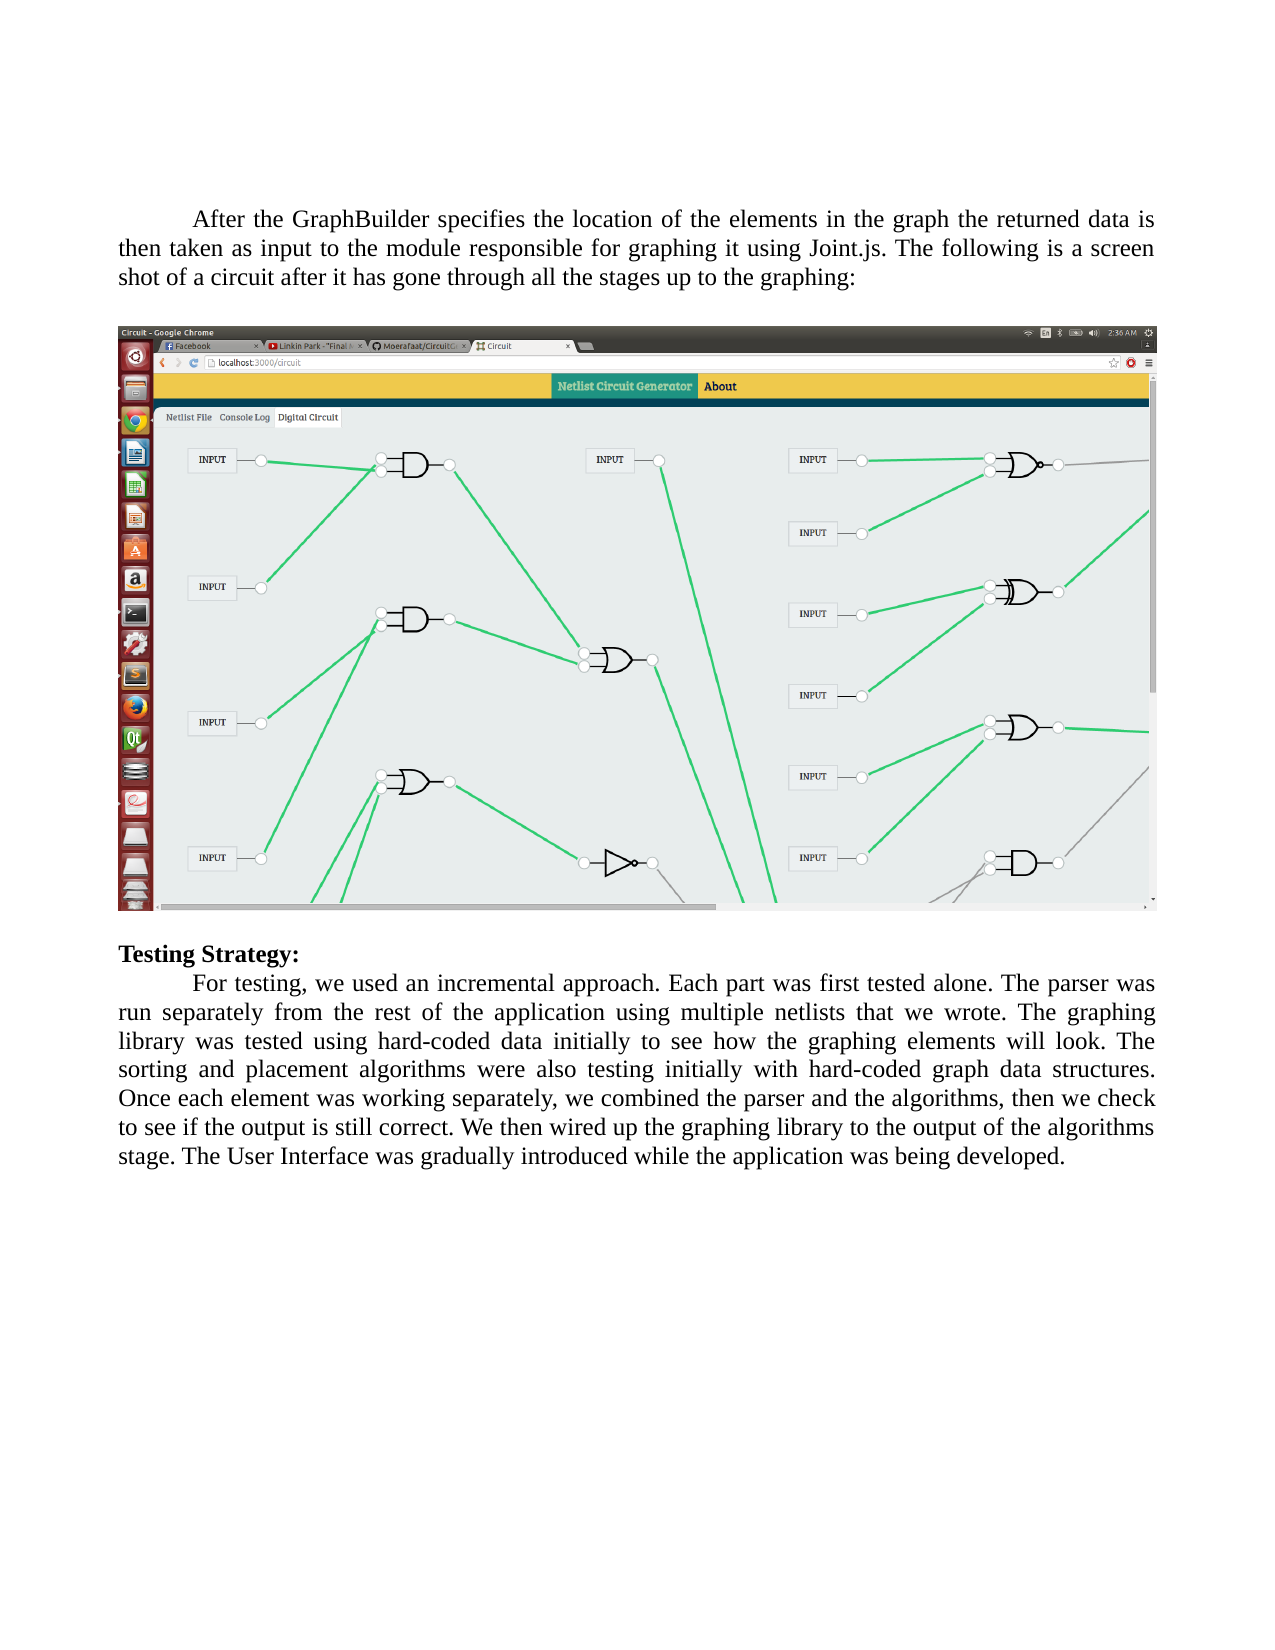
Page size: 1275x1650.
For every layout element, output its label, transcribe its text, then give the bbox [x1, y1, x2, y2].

picture [118, 326, 1157, 911]
text After the GraphBuilder specifies the location of the elements in the graph the returned data is then taken as input to the module responsible for graphing it using Joint.js. The following is a screen shot of a circuit after it has gone through all the stages up to the graphing: [118, 204, 1157, 291]
text Testing Strategy: [118, 939, 1157, 968]
text For testing, we used an incremental approach. Each part was first tested alone. The parser was run separately from the rest of the application using multiple netlists that we wrote. The graphing library was tested using hard-coded data initially to see how the graphing elements will look. The sorting and placement algorithms were also testing initially with hard-coded graph data structures. Once each element was working separately, we combined the parser and the algorithms, then we check to see if the output is still correct. We then wired up the graphing library to the output of the algorithms stage. The User Interface was gradually introduced while the application was being developed. [118, 968, 1157, 1169]
